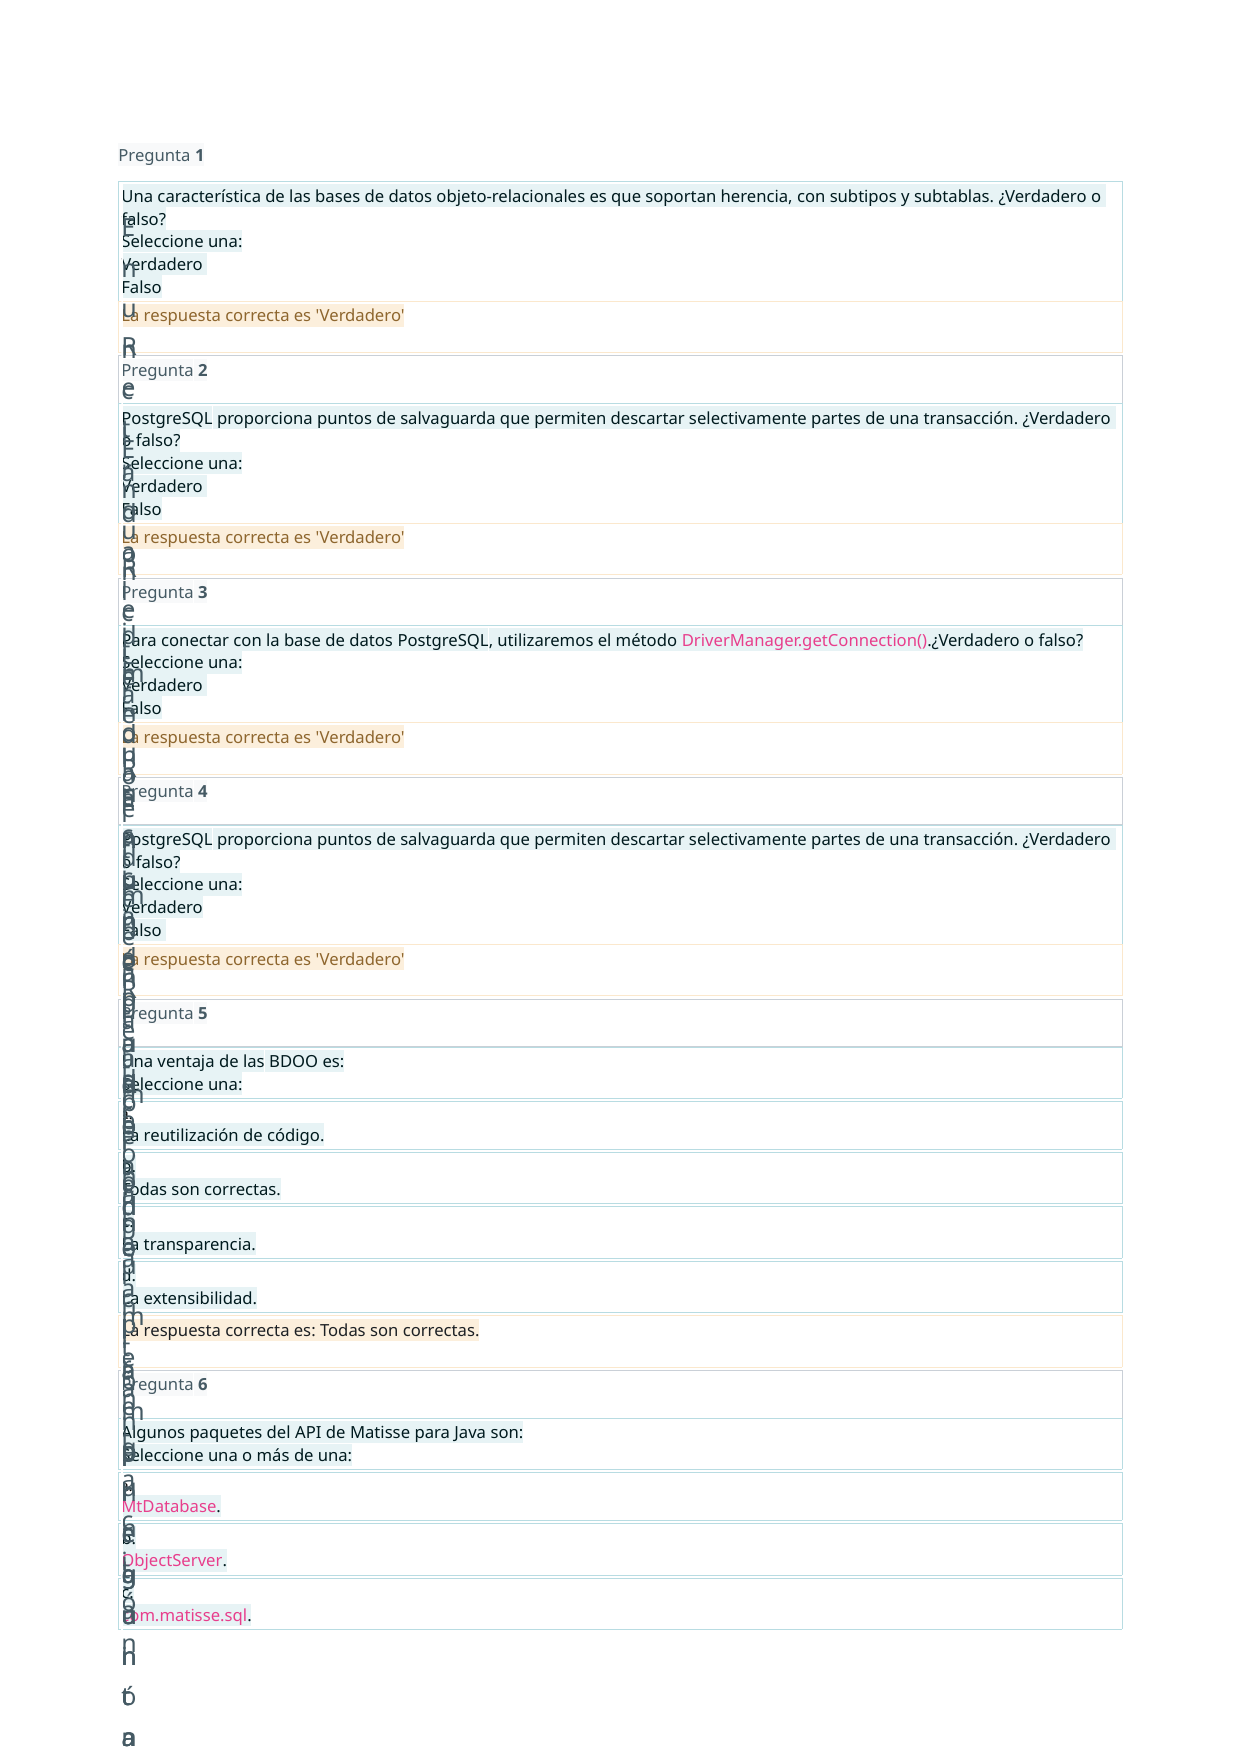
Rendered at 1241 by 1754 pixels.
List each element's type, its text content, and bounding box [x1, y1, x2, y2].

subtitle Pregunta 3 [123, 579, 1122, 603]
text Seleccione una o más de una: [123, 1441, 1122, 1469]
text Verdadero [130, 471, 1122, 494]
text La transparencia. [132, 1229, 1122, 1258]
text c. [125, 1207, 132, 1213]
text c. [126, 1207, 1122, 1229]
text b. [125, 1153, 132, 1160]
text Una característica de las bases de datos objeto-relacionales es que soportan herencia, con subtipos y subtablas. ¿Verdadero o falso? [119, 182, 1122, 227]
text La respuesta correcta es 'Verdadero' [123, 524, 1122, 549]
text Verdadero [128, 671, 1122, 693]
text Una ventaja de las BDOO es: [125, 1048, 1122, 1069]
subtitle Pregunta 6 [133, 1371, 1122, 1396]
subtitle Pregunta 4 [123, 778, 1122, 802]
text Seleccione una: [123, 227, 1122, 249]
text Falso [123, 494, 1122, 523]
text Algunos paquetes del API de Matisse para Java son: [125, 1419, 1122, 1441]
subtitle Pregunta 1 [118, 143, 1122, 166]
text c. [125, 1221, 132, 1229]
text MtDatabase. [123, 1491, 1122, 1520]
text PostgreSQL proporciona puntos de salvaguarda que permiten descartar selectivamente partes de una transacción. ¿Verdadero o falso? [119, 404, 1122, 449]
text La reutilización de código. [125, 1120, 1122, 1149]
text Seleccione una: [125, 648, 1122, 671]
text b. [132, 1153, 1122, 1175]
text d. [125, 1262, 1122, 1284]
text com.matisse.sql. [123, 1600, 1122, 1629]
text Para conectar con la base de datos PostgreSQL, utilizaremos el método DriverManager.getConnection().¿Verdadero o falso? [126, 626, 1122, 648]
text Verdadero [123, 249, 1122, 272]
text La respuesta correcta es: Todas son correctas. [125, 1316, 1122, 1341]
text La respuesta correcta es 'Verdadero' [123, 302, 1122, 327]
text Falso [125, 915, 1122, 944]
text b. [123, 1524, 1122, 1546]
text Todas son correctas. [132, 1175, 1122, 1203]
text Falso [124, 693, 1122, 722]
text PostgreSQL proporciona puntos de salvaguarda que permiten descartar selectivamente partes de una transacción. ¿Verdadero o falso? [123, 826, 1122, 870]
text ObjectServer. [123, 1546, 1122, 1575]
text a. [123, 1473, 1122, 1491]
text La respuesta correcta es 'Verdadero' [123, 723, 1122, 748]
text a. [126, 1102, 1122, 1120]
text La extensibilidad. [132, 1284, 1122, 1312]
text Seleccione una: [124, 449, 1122, 471]
text Seleccione una: [123, 870, 1122, 893]
subtitle Pregunta 5 [133, 1000, 1122, 1024]
text La respuesta correcta es 'Verdadero' [123, 945, 1122, 970]
text c. [123, 1579, 1122, 1600]
text Seleccione una: [134, 1069, 1122, 1098]
text Falso [123, 272, 1122, 301]
text Verdadero [128, 893, 1122, 915]
subtitle Pregunta 2 [123, 356, 1122, 381]
